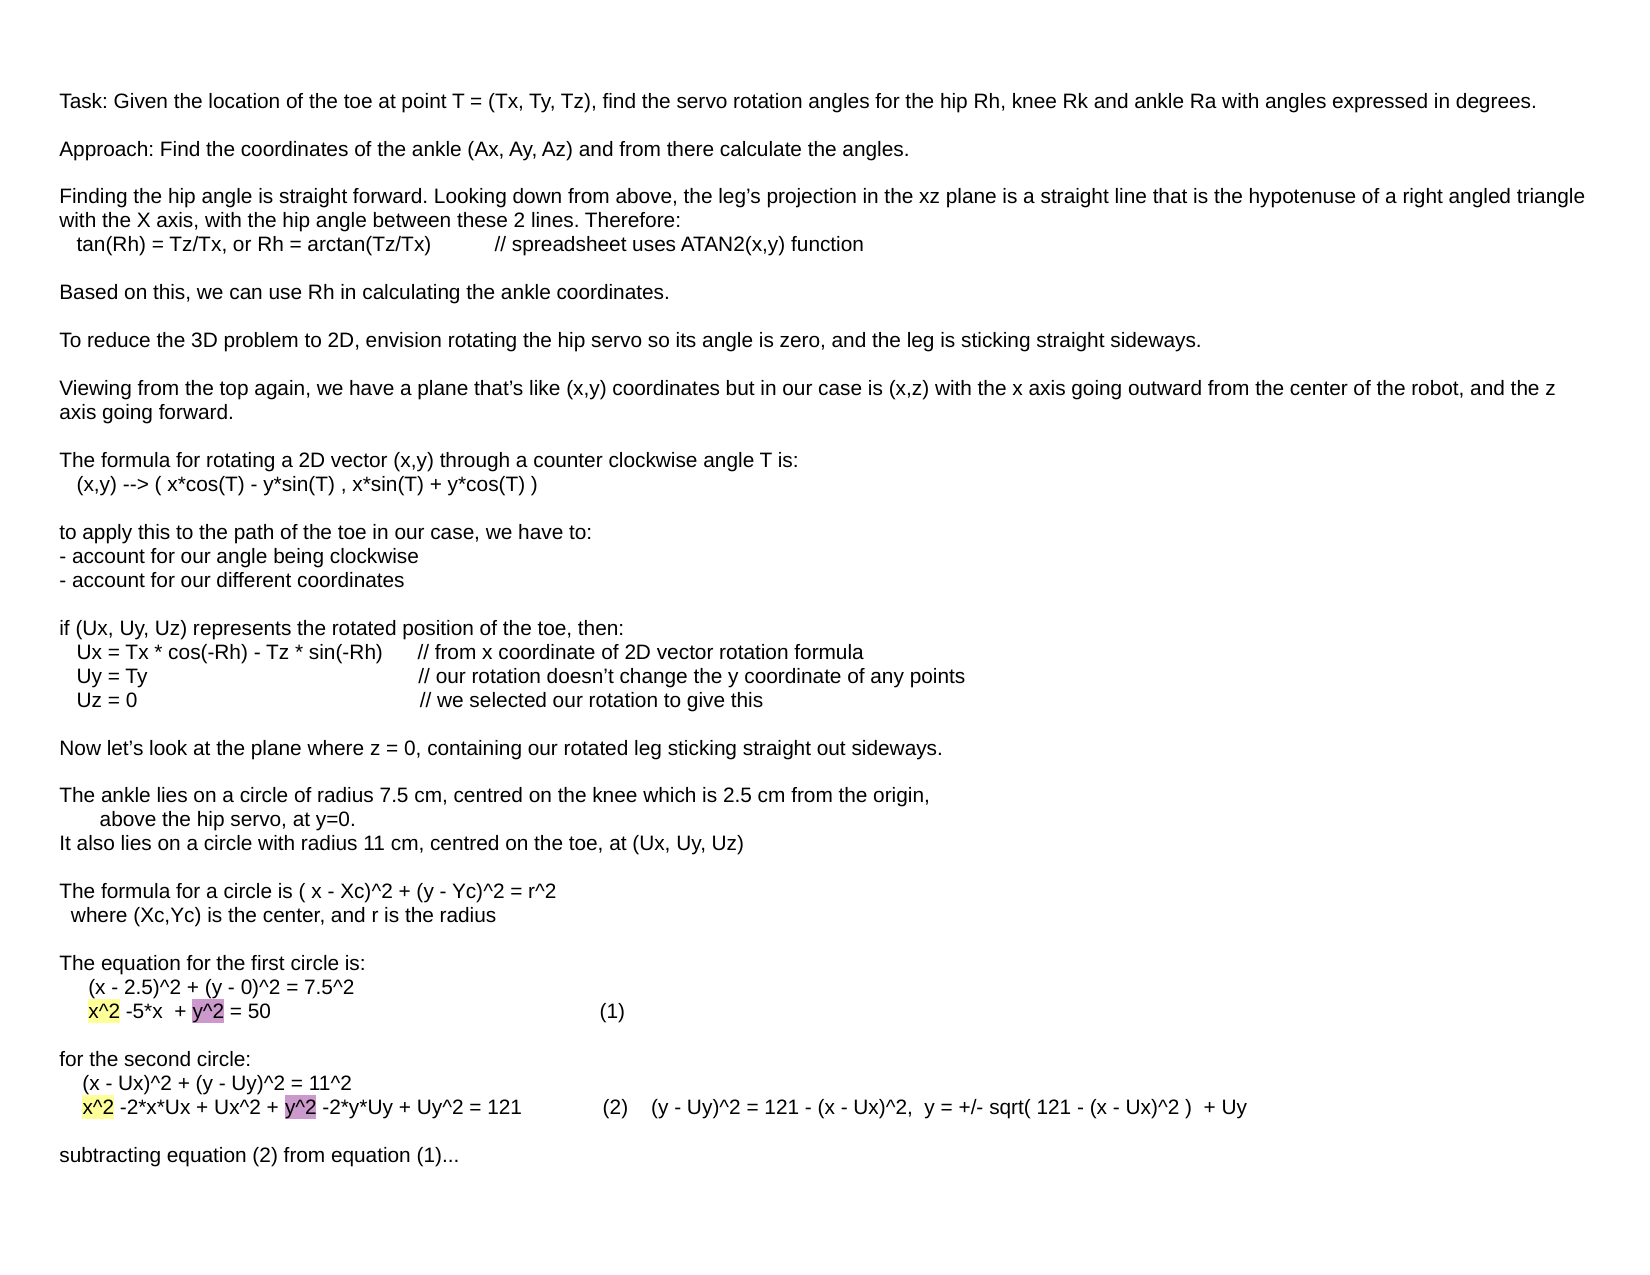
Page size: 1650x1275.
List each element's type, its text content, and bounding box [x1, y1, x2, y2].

text It also lies on a circle with radius 11 cm, centred on the toe, at (Ux, Uy, Uz) [59, 831, 1591, 855]
text Based on this, we can use Rh in calculating the ankle coordinates. [59, 280, 1591, 304]
text subtracting equation (2) from equation (1)... [59, 1143, 1591, 1167]
text Uy = Ty // our rotation doesn’t change the y coordinate of any points [59, 663, 1591, 687]
text Finding the hip angle is straight forward. Looking down from above, the leg’s projection in the xz plane is a straight line that is the hypotenuse of a right angled triangle with the X axis, with the hip angle between these 2 lines. Therefore: [59, 184, 1591, 232]
text Ux = Tx * cos(-Rh) - Tz * sin(-Rh) // from x coordinate of 2D vector rotation formula [59, 639, 1591, 663]
text above the hip servo, at y=0. [59, 807, 1591, 831]
text The formula for rotating a 2D vector (x,y) through a counter clockwise angle T is: [59, 448, 1591, 472]
text Task: Given the location of the toe at point T = (Tx, Ty, Tz), find the servo rotation angles for the hip Rh, knee Rk and ankle Ra with angles expressed in degrees. [59, 88, 1591, 112]
text Now let’s look at the plane where z = 0, containing our rotated leg sticking straight out sideways. [59, 735, 1591, 759]
text The formula for a circle is ( x - Xc)^2 + (y - Yc)^2 = r^2 [59, 879, 1591, 903]
text Approach: Find the coordinates of the ankle (Ax, Ay, Az) and from there calculate the angles. [59, 136, 1591, 160]
text if (Ux, Uy, Uz) represents the rotated position of the toe, then: [59, 616, 1591, 639]
text x^2 -2*x*Ux + Ux^2 + y^2 -2*y*Uy + Uy^2 = 121 (2) (y - Uy)^2 = 121 - (x - Ux)^2, y = +/- sqrt( 121 - (x - Ux)^2 ) + Uy [59, 1095, 1591, 1119]
text To reduce the 3D problem to 2D, envision rotating the hip servo so its angle is zero, and the leg is sticking straight sideways. [59, 328, 1591, 352]
text - account for our angle being clockwise [59, 544, 1591, 568]
text for the second circle: [59, 1047, 1591, 1071]
text Viewing from the top again, we have a plane that’s like (x,y) coordinates but in our case is (x,z) with the x axis going outward from the center of the robot, and the z axis going forward. [59, 376, 1591, 424]
text - account for our different coordinates [59, 568, 1591, 592]
text where (Xc,Yc) is the center, and r is the radius [59, 903, 1591, 927]
text (x - 2.5)^2 + (y - 0)^2 = 7.5^2 [59, 975, 1591, 999]
text The ankle lies on a circle of radius 7.5 cm, centred on the knee which is 2.5 cm from the origin, [59, 783, 1591, 807]
text The equation for the first circle is: [59, 951, 1591, 975]
text Uz = 0 // we selected our rotation to give this [59, 687, 1591, 711]
text x^2 -5*x + y^2 = 50 (1) [59, 999, 1591, 1023]
text (x - Ux)^2 + (y - Uy)^2 = 11^2 [59, 1071, 1591, 1095]
text tan(Rh) = Tz/Tx, or Rh = arctan(Tz/Tx) // spreadsheet uses ATAN2(x,y) function [59, 232, 1591, 256]
text to apply this to the path of the toe in our case, we have to: [59, 520, 1591, 544]
text (x,y) --> ( x*cos(T) - y*sin(T) , x*sin(T) + y*cos(T) ) [59, 472, 1591, 496]
